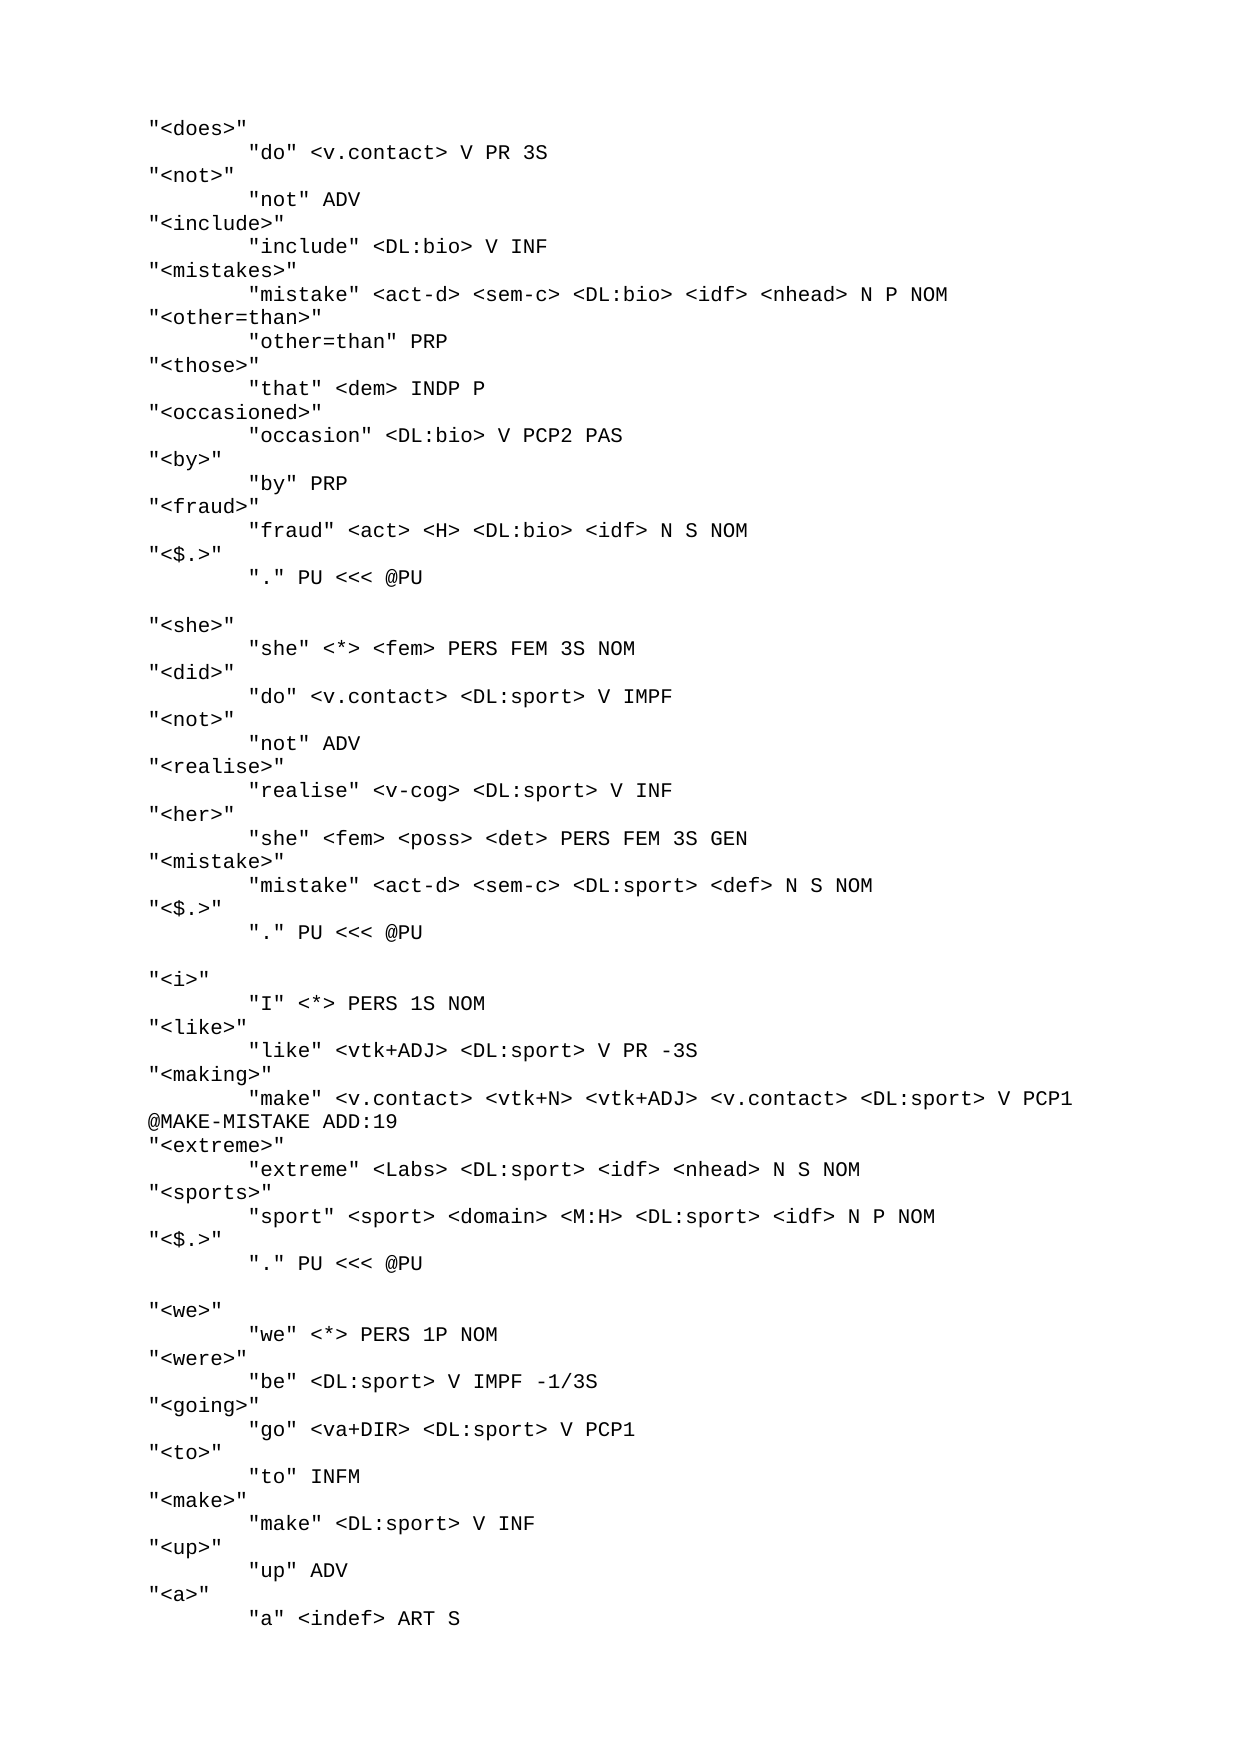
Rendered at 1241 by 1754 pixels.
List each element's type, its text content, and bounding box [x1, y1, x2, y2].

table_header "<does>" "do" <v.contact> V PR 3S "<not>" "not" ADV "<include>" "include" <DL:bio> V INF "<mistakes>" "mistake" <act-d> <sem-c> <DL:bio> <idf> <nhead> N P NOM "<other=than>" "other=than" PRP "<those>" "that" <dem> INDP P "<occasioned>" "occasion" <DL:bio> V PCP2 PAS "<by>" "by" PRP "<fraud>" "fraud" <act> <H> <DL:bio> <idf> N S NOM "<$.>" "." PU <<< @PU "<she>" "she" <*> <fem> PERS FEM 3S NOM "<did>" "do" <v.contact> <DL:sport> V IMPF "<not>" "not" ADV "<realise>" "realise" <v-cog> <DL:sport> V INF "<her>" "she" <fem> <poss> <det> PERS FEM 3S GEN "<mistake>" "mistake" <act-d> <sem-c> <DL:sport> <def> N S NOM "<$.>" "." PU <<< @PU "<i>" "I" <*> PERS 1S NOM "<like>" "like" <vtk+ADJ> <DL:sport> V PR -3S "<making>" "make" <v.contact> <vtk+N> <vtk+ADJ> <v.contact> <DL:sport> V PCP1 @MAKE-MISTAKE ADD:19 "<extreme>" "extreme" <Labs> <DL:sport> <idf> <nhead> N S NOM "<sports>" "sport" <sport> <domain> <M:H> <DL:sport> <idf> N P NOM "<$.>" "." PU <<< @PU "<we>" "we" <*> PERS 1P NOM "<were>" "be" <DL:sport> V IMPF -1/3S "<going>" "go" <va+DIR> <DL:sport> V PCP1 "<to>" "to" INFM "<make>" "make" <DL:sport> V INF "<up>" "up" ADV "<a>" "a" <indef> ART S [148, 118, 1092, 1631]
